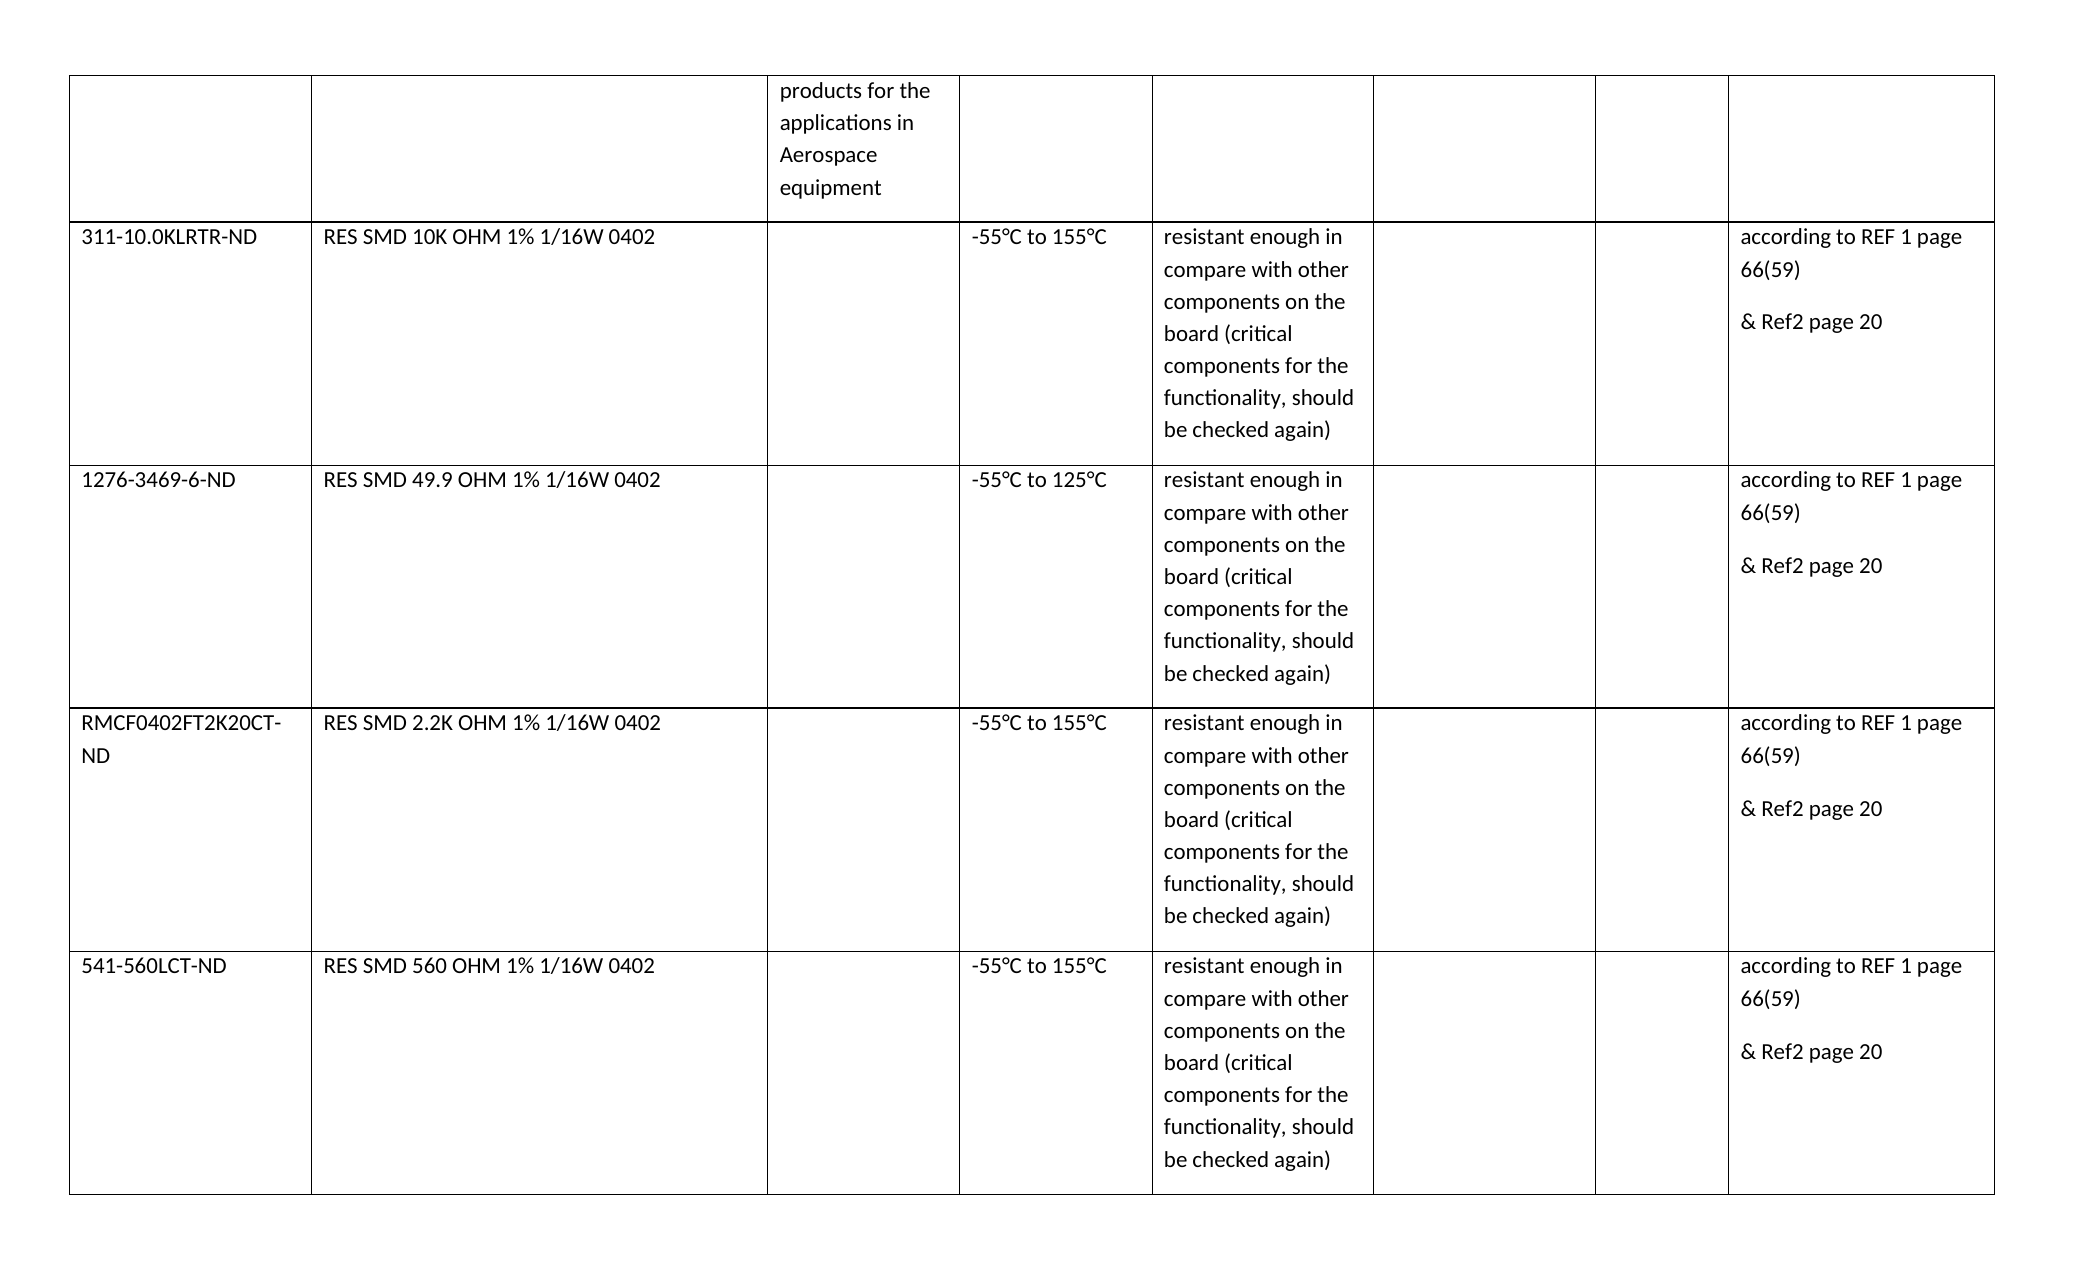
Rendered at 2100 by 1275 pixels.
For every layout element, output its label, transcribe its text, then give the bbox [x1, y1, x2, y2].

table_cell [1374, 952, 1595, 1193]
table_cell RES SMD 10K OHM 1% 1/16W 0402 [312, 223, 767, 464]
table_cell [1374, 709, 1595, 951]
table_cell according to REF 1 page 66(59) & Ref2 page 20 [1729, 709, 1994, 951]
table_cell [70, 76, 311, 221]
table_cell RES SMD 49.9 OHM 1% 1/16W 0402 [312, 466, 767, 707]
table_cell resistant enough in compare with other components on the board (critical components for the functionality, should be checked again) [1153, 952, 1373, 1193]
table_cell according to REF 1 page 66(59) & Ref2 page 20 [1729, 952, 1994, 1193]
table_cell [1374, 466, 1595, 707]
table_cell [1596, 466, 1728, 707]
table_cell [768, 709, 959, 951]
table_cell [1374, 76, 1595, 221]
table_cell 541-560LCT-ND [70, 952, 311, 1193]
table_cell -55°C to 125°C [960, 466, 1152, 707]
table_cell [312, 76, 767, 221]
table_cell [768, 223, 959, 464]
table_cell [1374, 223, 1595, 464]
table_cell -55°C to 155°C [960, 952, 1152, 1193]
table_cell RMCF0402FT2K20CT-ND [70, 709, 311, 951]
table_cell 311-10.0KLRTR-ND [70, 223, 311, 464]
table_cell [1153, 76, 1373, 221]
table_cell [960, 76, 1152, 221]
table_cell according to REF 1 page 66(59) & Ref2 page 20 [1729, 223, 1994, 464]
table_cell [1596, 952, 1728, 1193]
table_cell products for the applications in Aerospace equipment [768, 76, 959, 221]
table_cell resistant enough in compare with other components on the board (critical components for the functionality, should be checked again) [1153, 466, 1373, 707]
table_cell -55°C to 155°C [960, 709, 1152, 951]
table_cell [1596, 76, 1728, 221]
table_cell [768, 952, 959, 1193]
table_cell resistant enough in compare with other components on the board (critical components for the functionality, should be checked again) [1153, 223, 1373, 464]
table_cell resistant enough in compare with other components on the board (critical components for the functionality, should be checked again) [1153, 709, 1373, 951]
table_cell 1276-3469-6-ND [70, 466, 311, 707]
table_cell [1729, 76, 1994, 221]
table_cell according to REF 1 page 66(59) & Ref2 page 20 [1729, 466, 1994, 707]
table_cell [1596, 709, 1728, 951]
table_cell -55°C to 155°C [960, 223, 1152, 464]
table_cell [1596, 223, 1728, 464]
table_cell [768, 466, 959, 707]
table_cell RES SMD 2.2K OHM 1% 1/16W 0402 [312, 709, 767, 951]
table_cell RES SMD 560 OHM 1% 1/16W 0402 [312, 952, 767, 1193]
